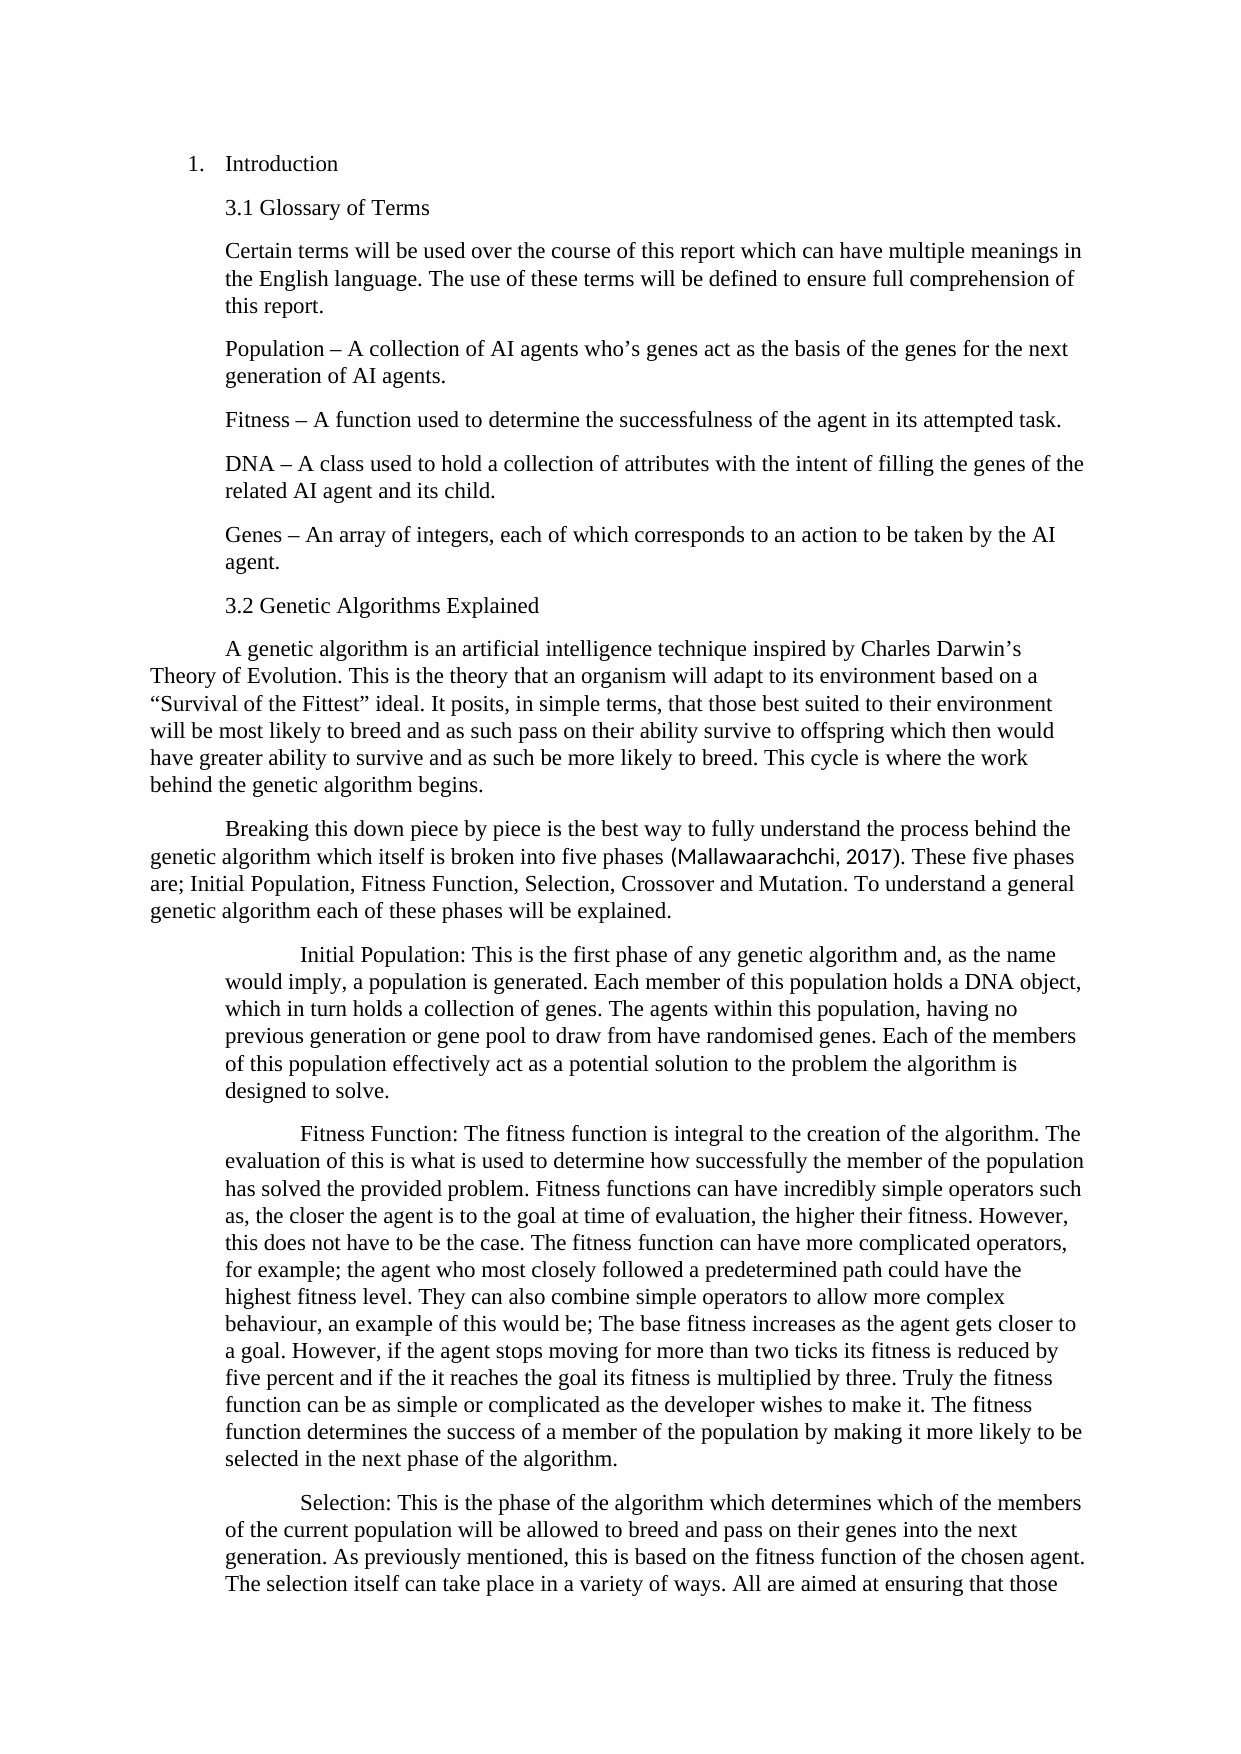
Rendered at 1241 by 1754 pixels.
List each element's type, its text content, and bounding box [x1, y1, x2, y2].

list Genes – An array of integers, each of which corresponds to an action to be taken by the AI agent. [225, 521, 1090, 574]
list DNA – A class used to hold a collection of attributes with the intent of filling the genes of the related AI agent and its child. [225, 450, 1090, 503]
list Introduction [187, 150, 1090, 176]
text Selection: This is the phase of the algorithm which determines which of the members of the current population will be allowed to breed and pass on their genes into the next generation. As previously mentioned, this is based on the fitness function of the chosen agent. The selection itself can take place in a variety of ways. All are aimed at ensuring that those [225, 1489, 1090, 1597]
list Population – A collection of AI agents who’s genes act as the basis of the genes for the next generation of AI agents. [225, 335, 1090, 389]
text Fitness Function: The fitness function is integral to the creation of the algorithm. The evaluation of this is what is used to determine how successfully the member of the population has solved the provided problem. Fitness functions can have incredibly simple operators such as, the closer the agent is to the goal at time of evaluation, the higher their fitness. However, this does not have to be the case. The fitness function can have more complicated operators, for example; the agent who most closely followed a predetermined path could have the highest fitness level. They can also combine simple operators to allow more complex behaviour, an example of this would be; The base fitness increases as the agent gets closer to a goal. However, if the agent stops moving for more than two ticks its fitness is reduced by five percent and if the it reaches the goal its fitness is multiplied by three. Truly the fitness function can be as simple or complicated as the developer wishes to make it. The fitness function determines the success of a member of the population by making it more likely to be selected in the next phase of the algorithm. [225, 1121, 1090, 1472]
list Breaking this down piece by piece is the best way to fully understand the process behind the genetic algorithm which itself is broken into five phases (Mallawaarachchi, 2017). These five phases are; Initial Population, Fitness Function, Selection, Crossover and Mutation. To understand a general genetic algorithm each of these phases will be explained. [150, 814, 1090, 924]
list 3.1 Glossary of Terms [225, 194, 1090, 220]
list Certain terms will be used over the course of this report which can have multiple meanings in the English language. The use of these terms will be defined to ensure full comprehension of this report. [225, 237, 1090, 318]
list 3.2 Genetic Algorithms Explained [225, 592, 1090, 618]
list A genetic algorithm is an artificial intelligence technique inspired by Charles Darwin’s Theory of Evolution. This is the theory that an organism will adapt to its environment based on a “Survival of the Fittest” ideal. It posits, in simple terms, that those best suited to their environment will be most likely to breed and as such pass on their ability survive to offspring which then would have greater ability to survive and as such be more likely to breed. This cycle is where the work behind the genetic algorithm begins. [150, 635, 1090, 797]
list Fitness – A function used to determine the successfulness of the agent in its attempted task. [225, 406, 1090, 433]
text Initial Population: This is the first phase of any genetic algorithm and, as the name would imply, a population is generated. Each member of this population holds a DNA object, which in turn holds a collection of genes. The agents within this population, having no previous generation or gene pool to draw from have randomised genes. Each of the members of this population effectively act as a potential solution to the problem the algorithm is designed to solve. [225, 941, 1090, 1103]
